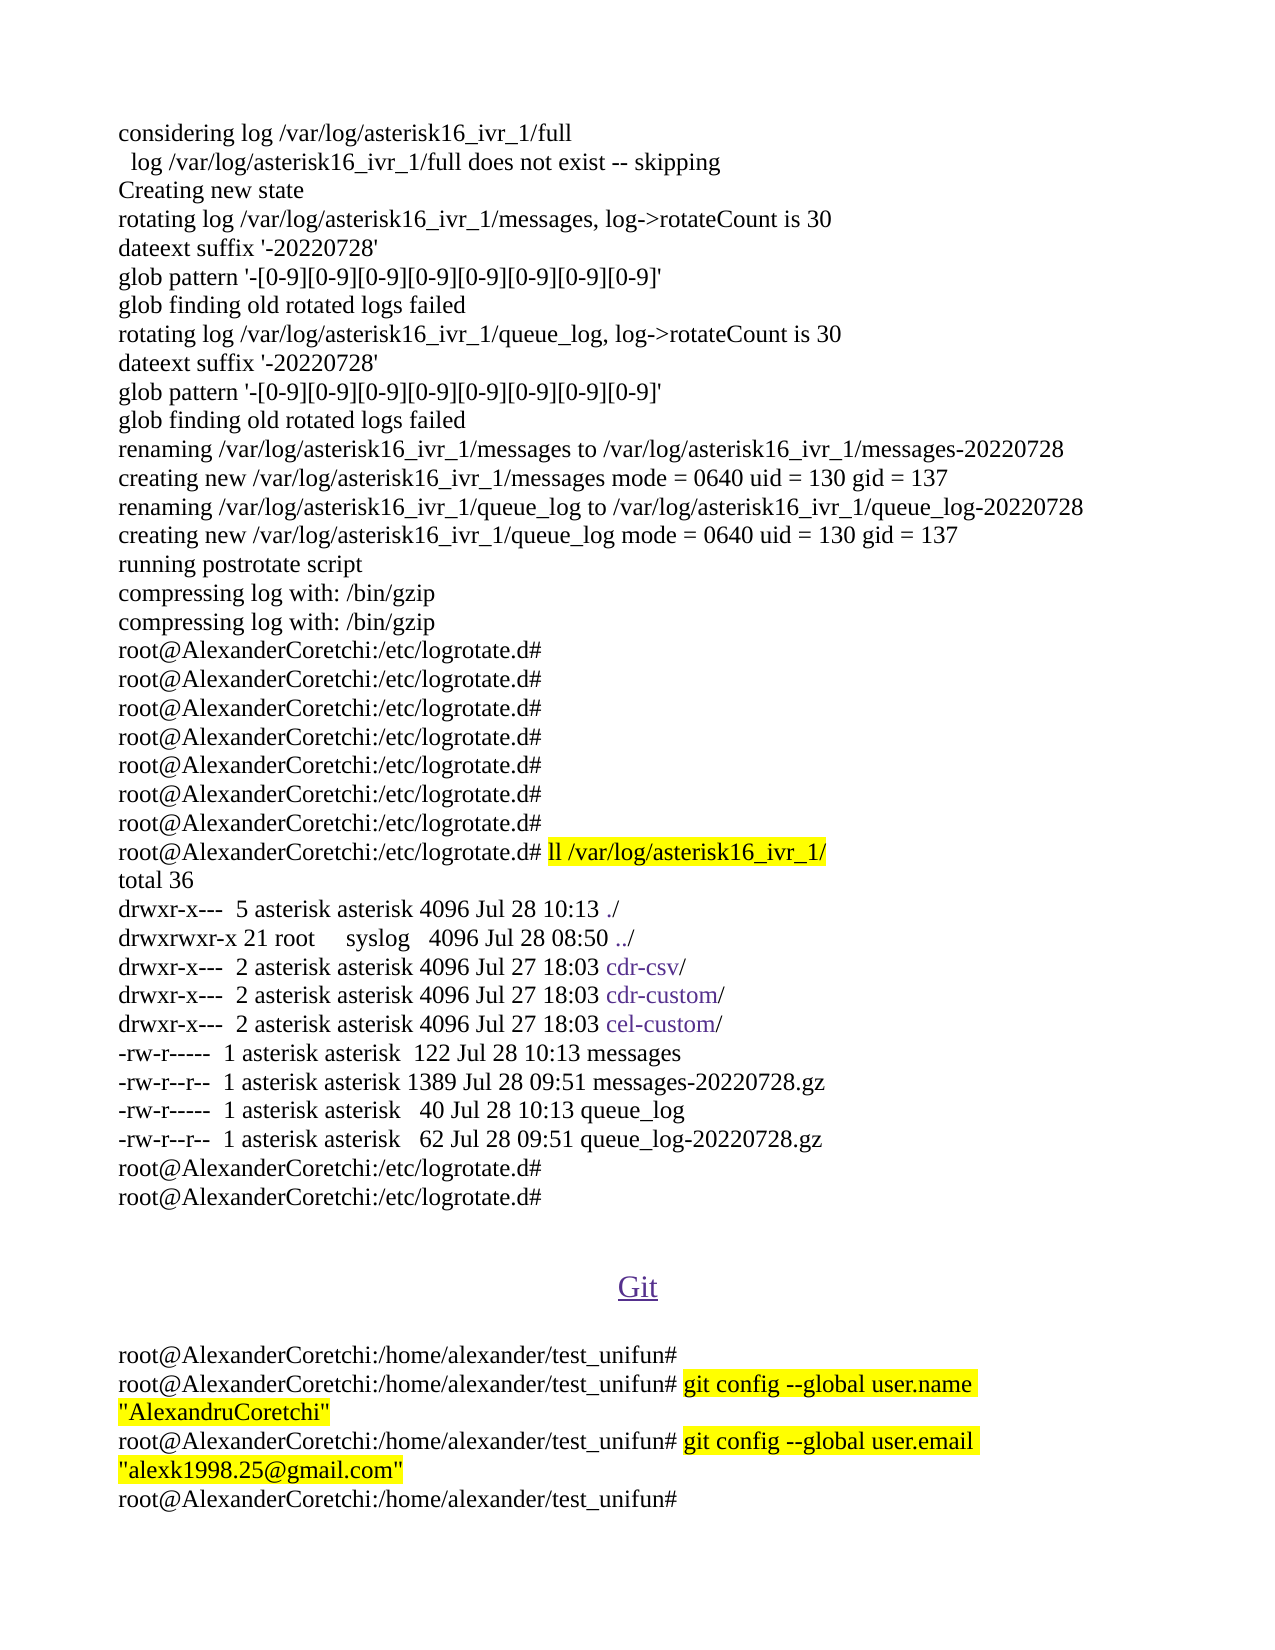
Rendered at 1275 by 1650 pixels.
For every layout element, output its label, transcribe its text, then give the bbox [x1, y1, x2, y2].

text compressing log with: /bin/gzip [118, 607, 1157, 636]
text rotating log /var/log/asterisk16_ivr_1/queue_log, log->rotateCount is 30 [118, 319, 1157, 348]
text -rw-r----- 1 asterisk asterisk 40 Jul 28 10:13 queue_log [118, 1096, 1157, 1124]
text root@AlexanderCoretchi:/etc/logrotate.d# [118, 779, 1157, 808]
text -rw-r--r-- 1 asterisk asterisk 1389 Jul 28 09:51 messages-20220728.gz [118, 1067, 1157, 1096]
text root@AlexanderCoretchi:/etc/logrotate.d# [118, 722, 1157, 751]
text drwxr-x--- 2 asterisk asterisk 4096 Jul 27 18:03 cel-custom/ [118, 1009, 1157, 1038]
text root@AlexanderCoretchi:/etc/logrotate.d# [118, 664, 1157, 693]
text renaming /var/log/asterisk16_ivr_1/messages to /var/log/asterisk16_ivr_1/messages-20220728 [118, 434, 1157, 463]
text dateext suffix '-20220728' [118, 233, 1157, 262]
text root@AlexanderCoretchi:/etc/logrotate.d# [118, 636, 1157, 664]
text dateext suffix '-20220728' [118, 348, 1157, 377]
text glob finding old rotated logs failed [118, 291, 1157, 319]
text Creating new state [118, 176, 1157, 204]
text log /var/log/asterisk16_ivr_1/full does not exist -- skipping [118, 147, 1157, 176]
text renaming /var/log/asterisk16_ivr_1/queue_log to /var/log/asterisk16_ivr_1/queue_log-20220728 [118, 492, 1157, 521]
text Git [118, 1268, 1157, 1304]
text root@AlexanderCoretchi:/home/alexander/test_unifun# git config --global user.email "alexk1998.25@gmail.com" [118, 1426, 1157, 1484]
text drwxr-x--- 2 asterisk asterisk 4096 Jul 27 18:03 cdr-csv/ [118, 952, 1157, 981]
text glob pattern '-[0-9][0-9][0-9][0-9][0-9][0-9][0-9][0-9]' [118, 262, 1157, 291]
text -rw-r--r-- 1 asterisk asterisk 62 Jul 28 09:51 queue_log-20220728.gz [118, 1124, 1157, 1153]
text glob finding old rotated logs failed [118, 406, 1157, 434]
text root@AlexanderCoretchi:/home/alexander/test_unifun# git config --global user.name "AlexandruCoretchi" [118, 1369, 1157, 1426]
text considering log /var/log/asterisk16_ivr_1/full [118, 118, 1157, 147]
text root@AlexanderCoretchi:/etc/logrotate.d# [118, 1182, 1157, 1211]
text root@AlexanderCoretchi:/etc/logrotate.d# [118, 751, 1157, 779]
text drwxr-x--- 2 asterisk asterisk 4096 Jul 27 18:03 cdr-custom/ [118, 981, 1157, 1009]
text rotating log /var/log/asterisk16_ivr_1/messages, log->rotateCount is 30 [118, 204, 1157, 233]
text running postrotate script [118, 549, 1157, 578]
text root@AlexanderCoretchi:/etc/logrotate.d# [118, 1153, 1157, 1182]
text total 36 [118, 866, 1157, 894]
text drwxr-x--- 5 asterisk asterisk 4096 Jul 28 10:13 ./ [118, 894, 1157, 923]
text root@AlexanderCoretchi:/home/alexander/test_unifun# [118, 1340, 1157, 1369]
text root@AlexanderCoretchi:/etc/logrotate.d# [118, 693, 1157, 722]
text glob pattern '-[0-9][0-9][0-9][0-9][0-9][0-9][0-9][0-9]' [118, 377, 1157, 406]
text root@AlexanderCoretchi:/home/alexander/test_unifun# [118, 1484, 1157, 1512]
text creating new /var/log/asterisk16_ivr_1/queue_log mode = 0640 uid = 130 gid = 137 [118, 521, 1157, 549]
text -rw-r----- 1 asterisk asterisk 122 Jul 28 10:13 messages [118, 1038, 1157, 1067]
text drwxrwxr-x 21 root syslog 4096 Jul 28 08:50 ../ [118, 923, 1157, 952]
text creating new /var/log/asterisk16_ivr_1/messages mode = 0640 uid = 130 gid = 137 [118, 463, 1157, 492]
text root@AlexanderCoretchi:/etc/logrotate.d# ll /var/log/asterisk16_ivr_1/ [118, 837, 1157, 866]
text root@AlexanderCoretchi:/etc/logrotate.d# [118, 808, 1157, 837]
text compressing log with: /bin/gzip [118, 578, 1157, 607]
